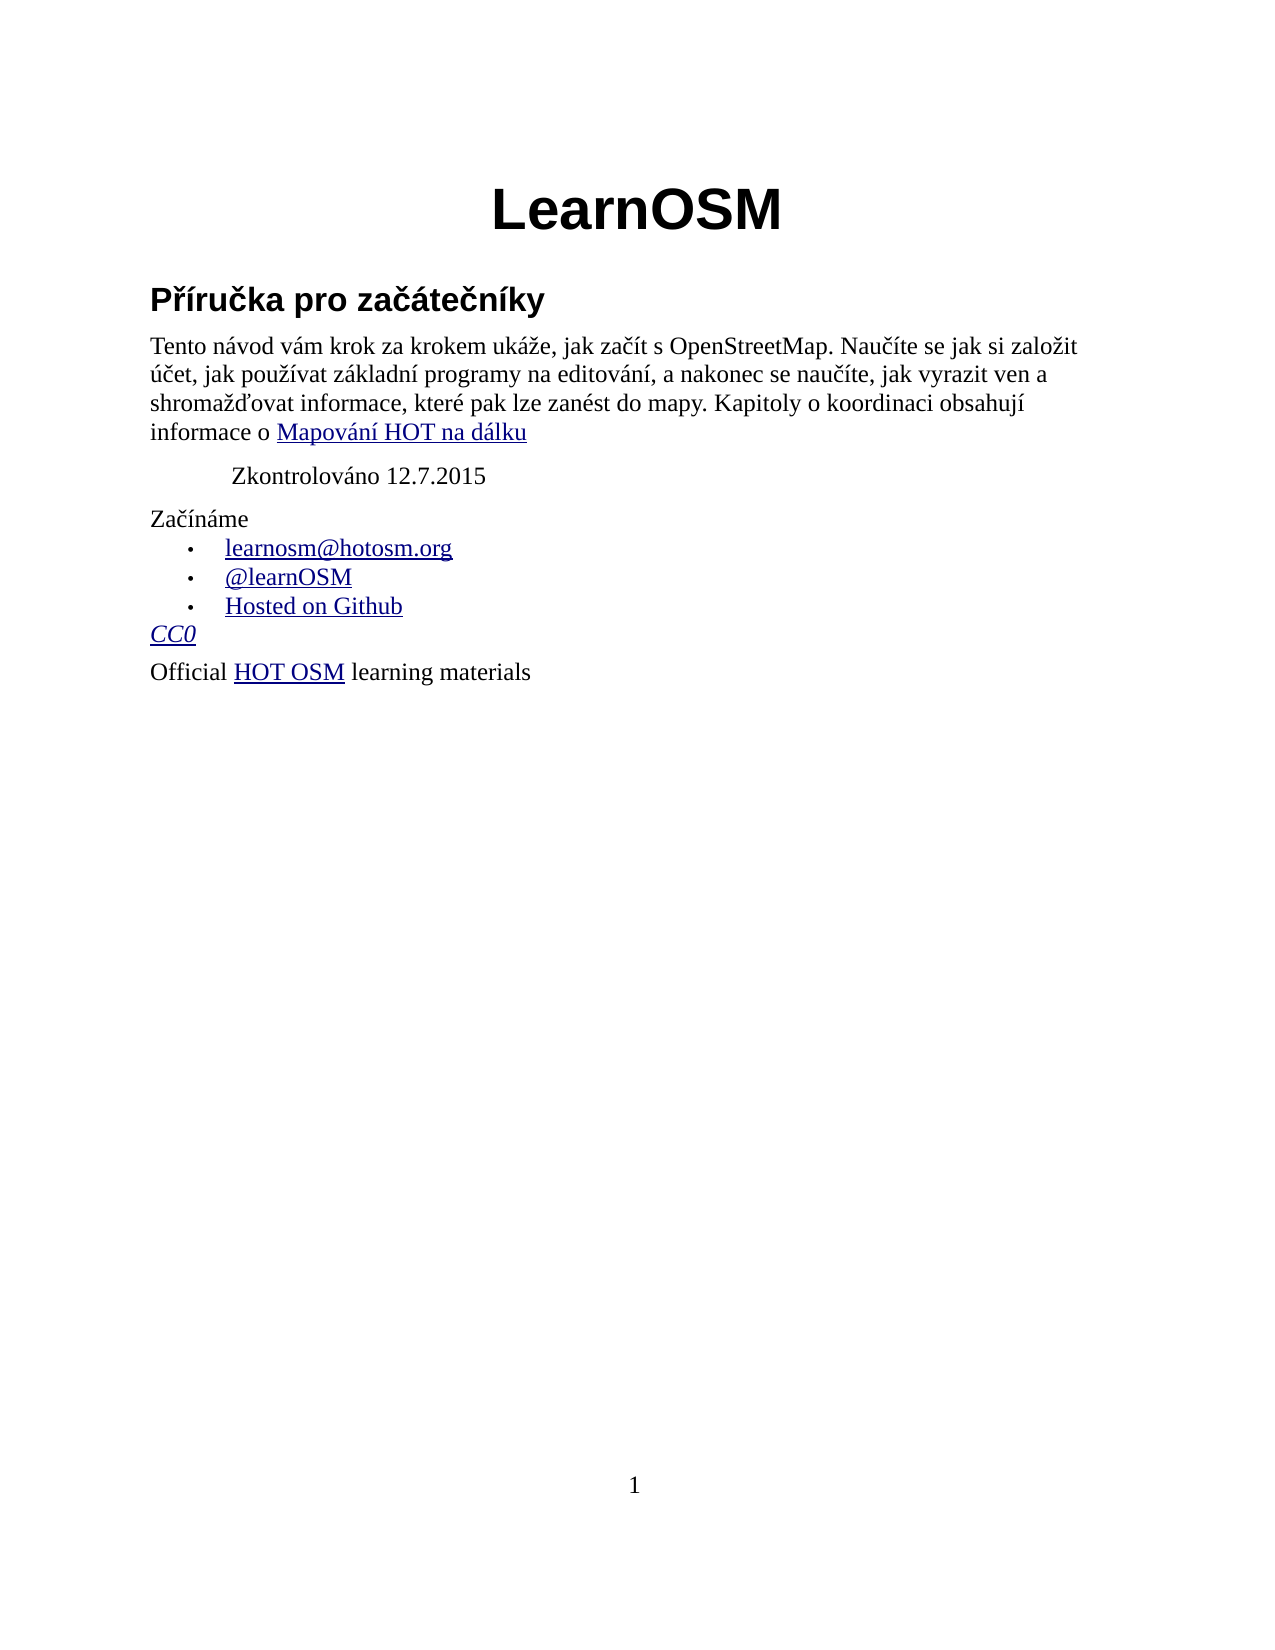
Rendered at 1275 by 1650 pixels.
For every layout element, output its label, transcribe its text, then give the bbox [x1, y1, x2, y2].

subtitle Příručka pro začátečníky [150, 279, 1125, 318]
text Zkontrolováno 12.7.2015 [225, 461, 1125, 489]
title LearnOSM [150, 175, 1125, 242]
text Official HOT OSM learning materials [150, 657, 1125, 686]
text Tento návod vám krok za krokem ukáže, jak začít s OpenStreetMap. Naučíte se jak si založit účet, jak používat základní programy na editování, a nakonec se naučíte, jak vyrazit ven a shromažďovat informace, které pak lze zanést do mapy. Kapitoly o koordinaci obsahují informace o Mapování HOT na dálku [150, 331, 1125, 446]
text Začínáme [150, 504, 1125, 533]
text CC0 [150, 619, 1125, 648]
list Hosted on Github [187, 591, 1125, 619]
list learnosm@hotosm.org [187, 533, 1125, 562]
list @learnOSM [187, 562, 1125, 591]
